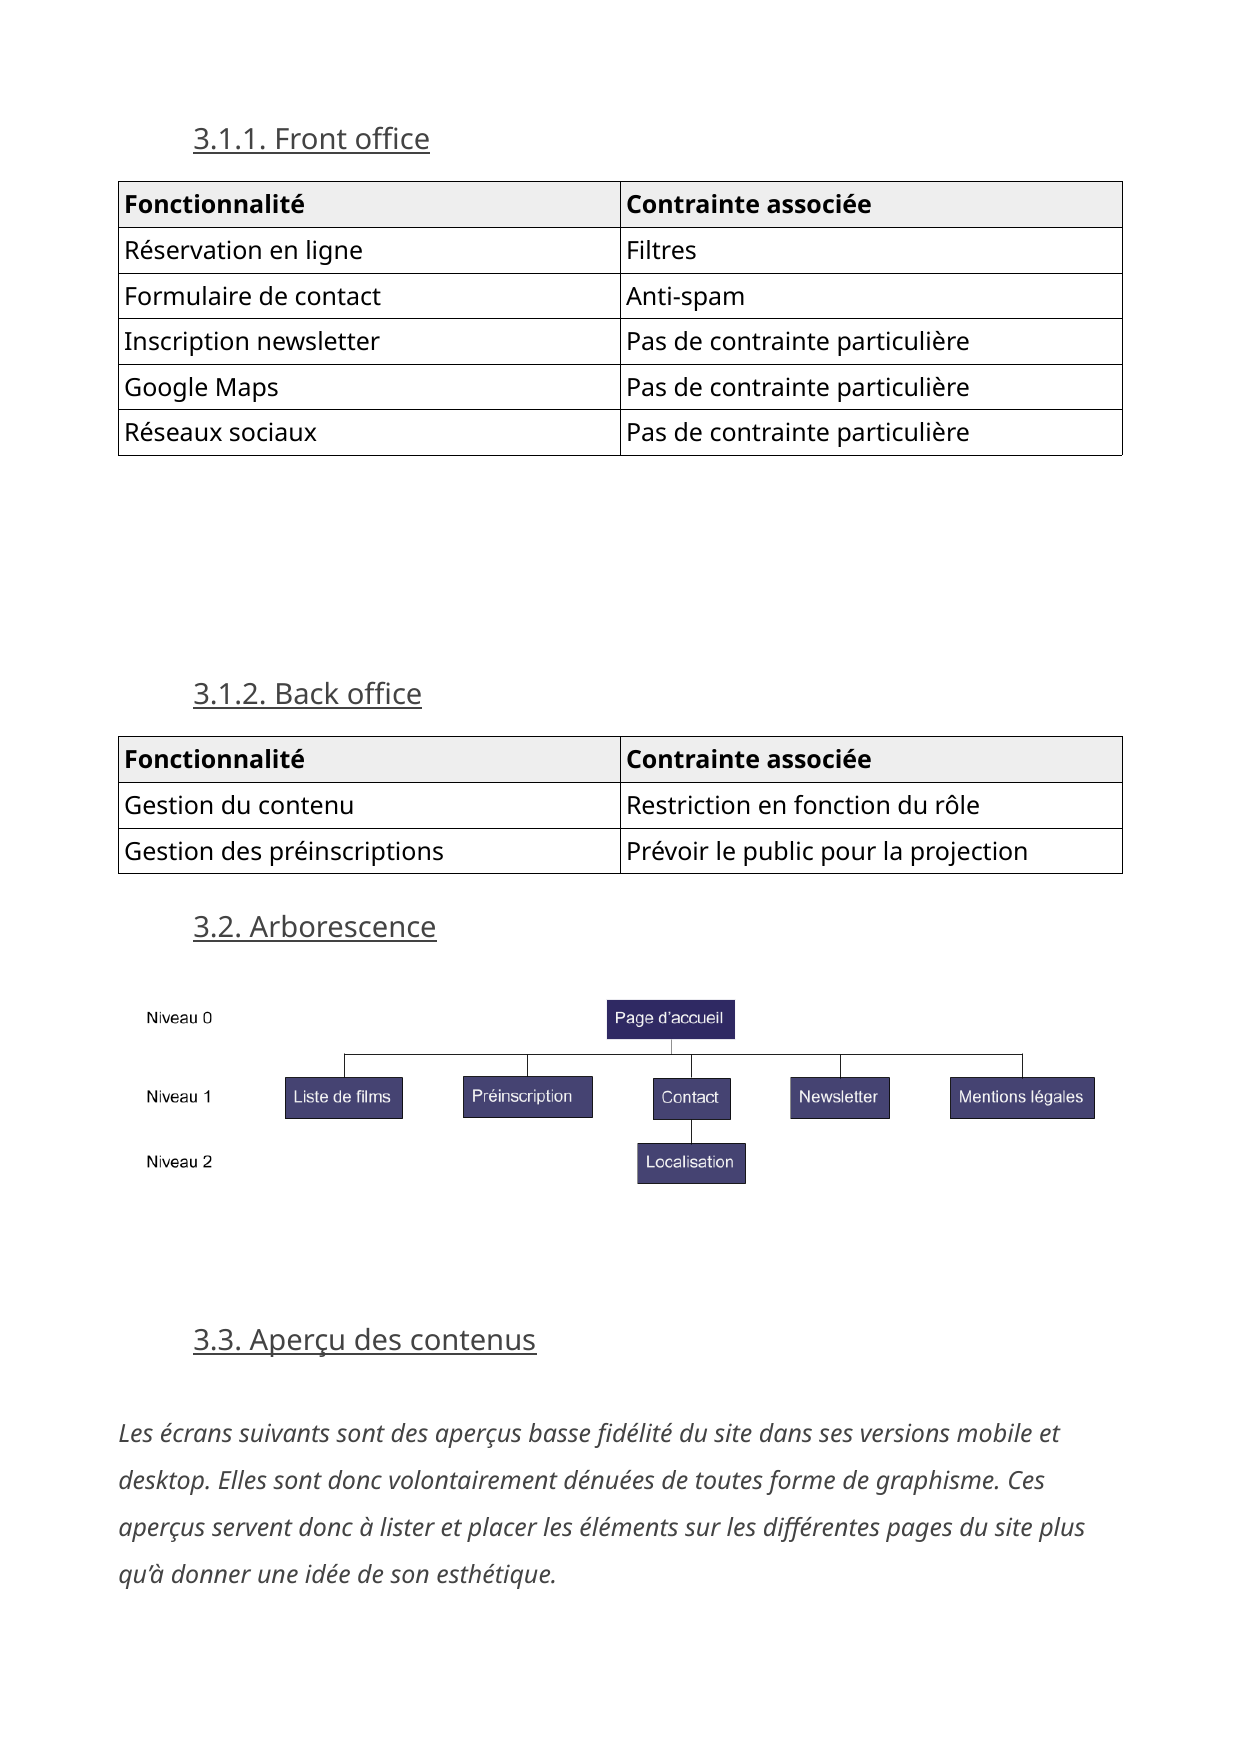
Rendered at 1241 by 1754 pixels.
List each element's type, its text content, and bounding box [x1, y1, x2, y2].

table_cell Gestion du contenu [119, 783, 620, 828]
text Les écrans suivants sont des aperçus basse fidélité du site dans ses versions mobile et desktop. Elles sont donc volontairement dénuées de toutes forme de graphisme. Ces aperçus servent donc à lister et placer les éléments sur les différentes pages du site plus qu’à donner une idée de son esthétique. [118, 1416, 1122, 1591]
table_header Fonctionnalité [119, 182, 620, 227]
table_header Fonctionnalité [119, 737, 620, 782]
table_header Contrainte associée [621, 182, 1122, 227]
table_cell Formulaire de contact [119, 274, 620, 318]
table_cell Inscription newsletter [119, 319, 620, 364]
subtitle 3.1.1. Front office [156, 118, 1122, 158]
subtitle 3.1.2. Back office [156, 673, 1122, 713]
table_cell Réseaux sociaux [119, 410, 620, 455]
subtitle 3.3. Aperçu des contenus [156, 1320, 1122, 1359]
picture [118, 969, 1123, 1209]
table_cell Restriction en fonction du rôle [621, 783, 1122, 828]
table_cell Filtres [621, 228, 1122, 272]
table_cell Réservation en ligne [119, 228, 620, 272]
subtitle 3.2. Arborescence [156, 907, 1122, 946]
table_cell Pas de contrainte particulière [621, 365, 1122, 409]
table_cell Pas de contrainte particulière [621, 319, 1122, 364]
table_cell Gestion des préinscriptions [119, 829, 620, 873]
table_cell Pas de contrainte particulière [621, 410, 1122, 455]
table_cell Google Maps [119, 365, 620, 409]
table_header Contrainte associée [621, 737, 1122, 782]
table_cell Prévoir le public pour la projection [621, 829, 1122, 873]
table_cell Anti-spam [621, 274, 1122, 318]
